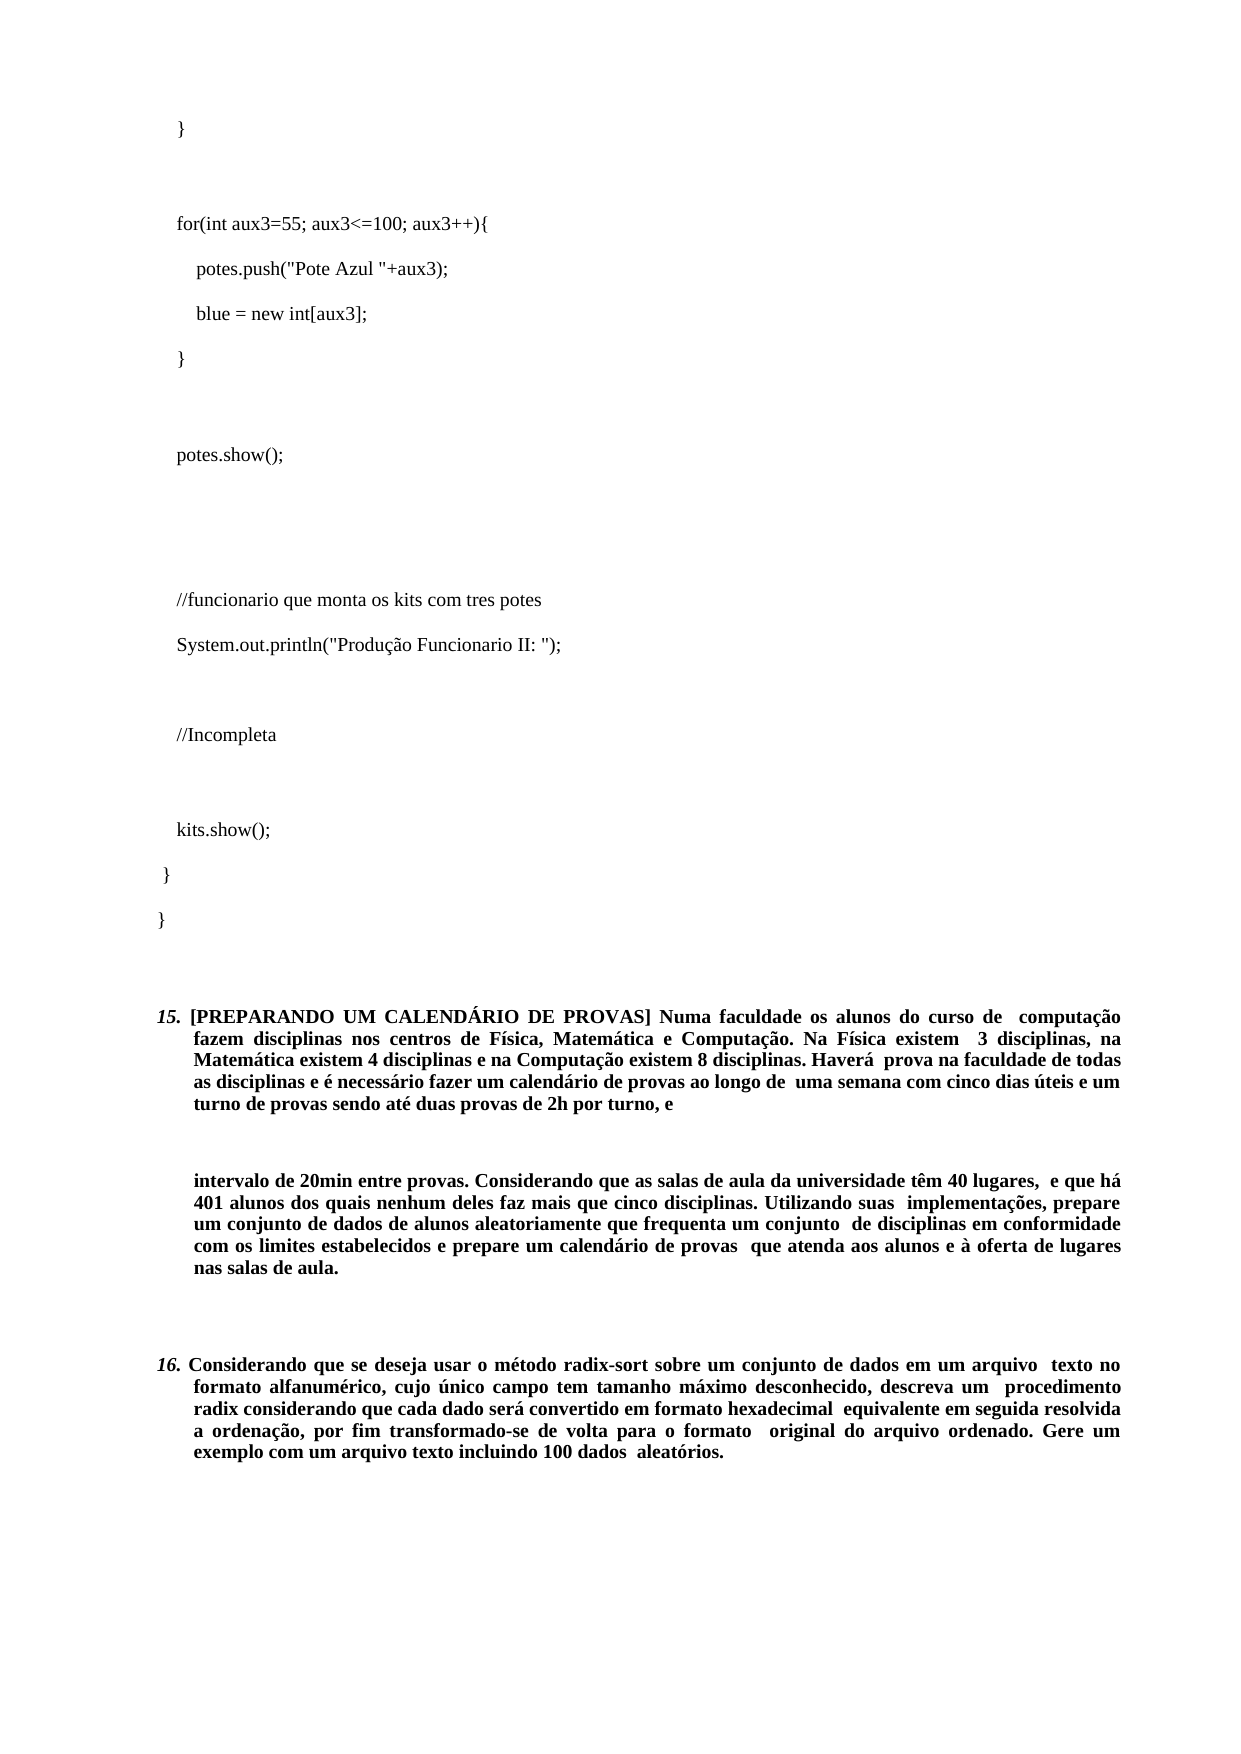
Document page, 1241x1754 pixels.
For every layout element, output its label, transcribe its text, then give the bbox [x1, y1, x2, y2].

text } [157, 118, 1123, 140]
text } [157, 348, 1123, 370]
text } [157, 864, 1123, 886]
text //funcionario que monta os kits com tres potes [157, 589, 1123, 610]
text //Incompleta [157, 724, 1123, 746]
text 15. [PREPARANDO UM CALENDÁRIO DE PROVAS] Numa faculdade os alunos do curso de computação fazem disciplinas nos centros de Física, Matemática e Computação. Na Física existem 3 disciplinas, na Matemática existem 4 disciplinas e na Computação existem 8 disciplinas. Haverá prova na faculdade de todas as disciplinas e é necessário fazer um calendário de provas ao longo de uma semana com cinco dias úteis e um turno de provas sendo até duas provas de 2h por turno, e [157, 1006, 1123, 1115]
text for(int aux3=55; aux3<=100; aux3++){ [157, 213, 1123, 235]
text potes.push("Pote Azul "+aux3); [157, 258, 1123, 280]
text intervalo de 20min entre provas. Considerando que as salas de aula da universidade têm 40 lugares, e que há 401 alunos dos quais nenhum deles faz mais que cinco disciplinas. Utilizando suas implementações, prepare um conjunto de dados de alunos aleatoriamente que frequenta um conjunto de disciplinas em conformidade com os limites estabelecidos e prepare um calendário de provas que atenda aos alunos e à oferta de lugares nas salas de aula. [193, 1170, 1122, 1279]
text blue = new int[aux3]; [157, 303, 1123, 325]
text System.out.println("Produção Funcionario II: "); [157, 634, 1123, 656]
text } [157, 909, 1123, 931]
text 16. Considerando que se deseja usar o método radix-sort sobre um conjunto de dados em um arquivo texto no formato alfanumérico, cujo único campo tem tamanho máximo desconhecido, descreva um procedimento radix considerando que cada dado será convertido em formato hexadecimal equivalente em seguida resolvida a ordenação, por fim transformado-se de volta para o formato original do arquivo ordenado. Gere um exemplo com um arquivo texto incluindo 100 dados aleatórios. [157, 1354, 1123, 1463]
text potes.show(); [157, 444, 1123, 465]
text kits.show(); [157, 819, 1123, 841]
